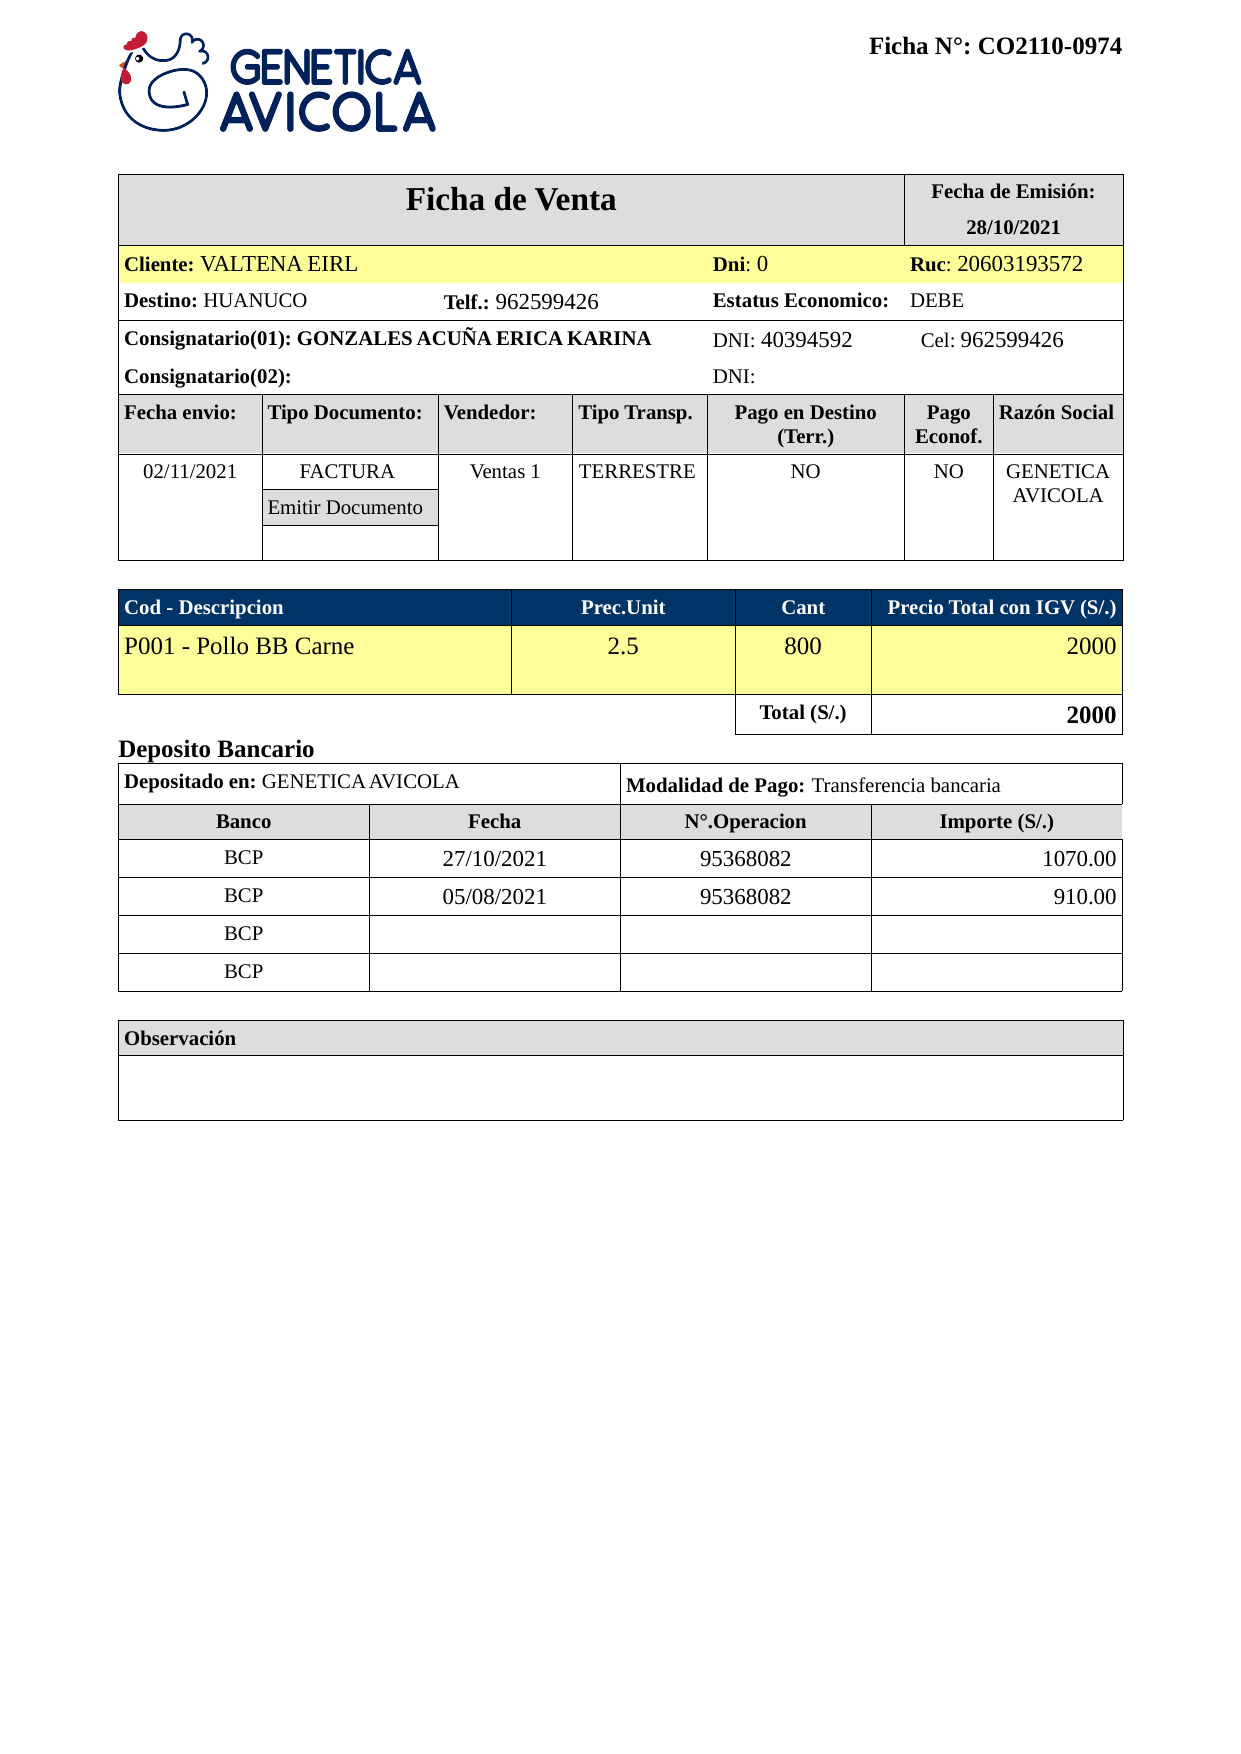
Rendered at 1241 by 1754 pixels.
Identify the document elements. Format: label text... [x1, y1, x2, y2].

table_cell 27/10/2021 [370, 840, 620, 877]
table_cell Estatus Economico: [707, 283, 904, 320]
table_cell DNI: 40394592 [707, 321, 915, 358]
table_cell 2000 [872, 626, 1122, 694]
table_header Depositado en: GENETICA AVICOLA [119, 764, 620, 803]
table_cell DNI: [707, 358, 1123, 394]
table_cell 05/08/2021 [370, 878, 620, 915]
table_cell Dni: 0 [707, 246, 904, 283]
table_header Cant [736, 590, 871, 625]
picture [118, 31, 436, 132]
table_cell Ruc: 20603193572 [904, 246, 1123, 283]
table_cell 1070.00 [872, 840, 1122, 877]
table_cell Pago en Destino (Terr.) [708, 395, 904, 453]
table_cell [263, 526, 438, 560]
table_cell [370, 916, 620, 953]
table_cell Razón Social [994, 395, 1123, 453]
table_cell [511, 695, 735, 734]
table_cell Emitir Documento [263, 490, 438, 525]
table_cell Destino: HUANUCO [119, 283, 438, 320]
table_cell Ventas 1 [439, 455, 572, 560]
table_cell 2000 [872, 695, 1122, 734]
table_cell GENETICA AVICOLA [994, 455, 1123, 560]
table_cell Tipo Transp. [573, 395, 707, 453]
table_cell BCP [119, 954, 369, 991]
table_cell [621, 916, 871, 953]
table_cell [370, 954, 620, 991]
table_cell BCP [119, 840, 369, 877]
table_cell NO [905, 455, 993, 560]
table_cell 2.5 [512, 626, 735, 694]
table_cell Fecha envio: [119, 395, 262, 453]
table_cell Consignatario(01): GONZALES ACUÑA ERICA KARINA [119, 321, 707, 358]
table_cell 95368082 [621, 840, 871, 877]
table_header Ficha de Venta [119, 175, 904, 245]
table_header Cod - Descripcion [119, 590, 511, 625]
table_cell Telf.: 962599426 [438, 283, 707, 320]
table_cell 910.00 [872, 878, 1122, 915]
table_cell Total (S/.) [736, 695, 871, 734]
table_cell BCP [119, 878, 369, 915]
table_cell [118, 695, 511, 734]
table_cell [872, 916, 1122, 953]
table_cell Importe (S/.) [872, 805, 1122, 839]
table_header Modalidad de Pago: Transferencia bancaria [621, 764, 1122, 803]
table_cell Consignatario(02): [119, 358, 707, 394]
table_cell 02/11/2021 [119, 455, 262, 560]
table_cell 28/10/2021 [905, 209, 1123, 245]
table_cell FACTURA [263, 455, 438, 489]
table_cell 95368082 [621, 878, 871, 915]
table_cell N°.Operacion [621, 805, 871, 839]
table_header Precio Total con IGV (S/.) [872, 590, 1122, 625]
table_cell Tipo Documento: [263, 395, 438, 453]
text Deposito Bancario [118, 734, 1122, 763]
table_cell NO [708, 455, 904, 560]
table_cell P001 - Pollo BB Carne [119, 626, 511, 694]
table_cell Cel: 962599426 [915, 321, 1123, 358]
table_cell [621, 954, 871, 991]
table_cell Cliente: VALTENA EIRL [119, 246, 707, 283]
table_cell Pago Econof. [905, 395, 993, 453]
table_cell [872, 954, 1122, 991]
table_cell Vendedor: [439, 395, 572, 453]
table_cell BCP [119, 916, 369, 953]
table_header Prec.Unit [512, 590, 735, 625]
table_cell [119, 1056, 1123, 1119]
table_header Fecha de Emisión: [905, 175, 1123, 209]
table_cell 800 [736, 626, 871, 694]
table_header Observación [119, 1021, 1123, 1055]
table_cell Banco [119, 805, 369, 839]
table_cell DEBE [904, 283, 1123, 320]
table_cell TERRESTRE [573, 455, 707, 560]
table_cell Fecha [370, 805, 620, 839]
